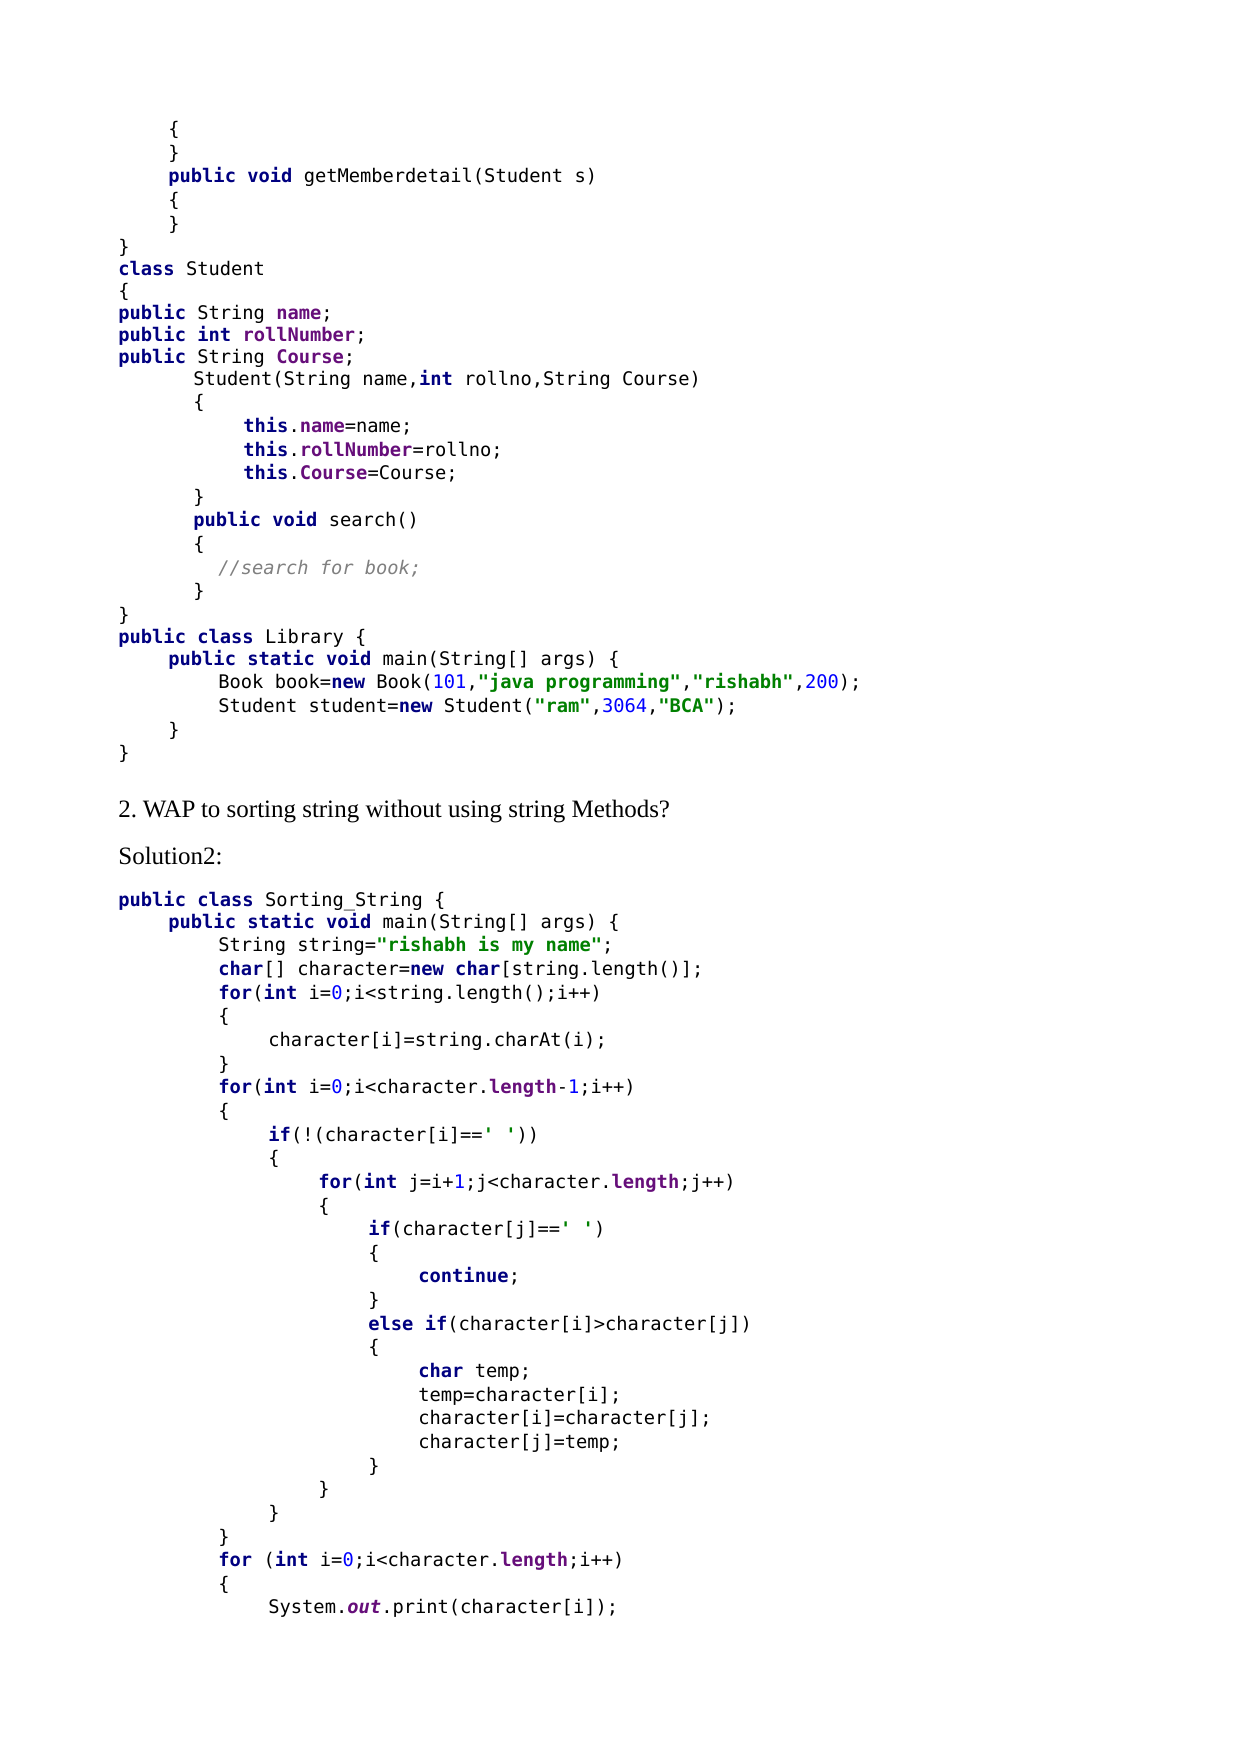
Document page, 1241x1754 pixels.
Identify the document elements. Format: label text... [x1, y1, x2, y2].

text Book book=new Book(101,"java programming","rishabh",200); [118, 671, 1122, 695]
text } [118, 1455, 1122, 1478]
text char[] character=new char[string.length()]; [118, 958, 1122, 982]
text } [118, 236, 1122, 258]
text { [118, 391, 1122, 415]
text else if(character[i]>character[j]) [118, 1313, 1122, 1336]
text public static void main(String[] args) { [118, 911, 1122, 934]
text { [118, 1336, 1122, 1360]
text Solution2: [118, 841, 1122, 870]
text { [118, 189, 1122, 213]
text } [118, 604, 1122, 626]
text character[i]=string.charAt(i); [118, 1029, 1122, 1053]
text public class Library { [118, 626, 1122, 648]
text { [118, 1147, 1122, 1171]
text { [118, 118, 1122, 142]
text public static void main(String[] args) { [118, 648, 1122, 671]
text public void getMemberdetail(Student s) [118, 165, 1122, 189]
text Student(String name,int rollno,String Course) [118, 368, 1122, 391]
text System.out.print(character[i]); [118, 1597, 1122, 1620]
text this.name=name; [118, 415, 1122, 438]
text temp=character[i]; [118, 1384, 1122, 1407]
text } [118, 1478, 1122, 1502]
text } [118, 742, 1122, 764]
text class Student [118, 258, 1122, 280]
text } [118, 213, 1122, 236]
text } [118, 1526, 1122, 1549]
text String string="rishabh is my name"; [118, 934, 1122, 958]
text } [118, 1502, 1122, 1526]
text 2. WAP to sorting string without using string Methods? [118, 794, 1122, 822]
text Student student=new Student("ram",3064,"BCA"); [118, 695, 1122, 719]
text } [118, 1053, 1122, 1076]
text character[j]=temp; [118, 1431, 1122, 1455]
text } [118, 580, 1122, 604]
text { [118, 1005, 1122, 1029]
text //search for book; [118, 557, 1122, 580]
text for(int i=0;i<string.length();i++) [118, 982, 1122, 1005]
text { [118, 533, 1122, 557]
text { [118, 280, 1122, 302]
text if(character[j]==' ') [118, 1218, 1122, 1242]
text character[i]=character[j]; [118, 1407, 1122, 1431]
text if(!(character[i]==' ')) [118, 1124, 1122, 1147]
text } [118, 486, 1122, 509]
text { [118, 1100, 1122, 1124]
text public void search() [118, 509, 1122, 533]
text char temp; [118, 1360, 1122, 1384]
text } [118, 719, 1122, 742]
text for(int i=0;i<character.length-1;i++) [118, 1076, 1122, 1100]
text public int rollNumber; [118, 324, 1122, 346]
text public String Course; [118, 346, 1122, 368]
text { [118, 1194, 1122, 1218]
text } [118, 1289, 1122, 1313]
text for (int i=0;i<character.length;i++) [118, 1549, 1122, 1573]
text this.rollNumber=rollno; [118, 438, 1122, 462]
text this.Course=Course; [118, 462, 1122, 486]
text { [118, 1573, 1122, 1597]
text public class Sorting_String { [118, 889, 1122, 911]
text public String name; [118, 302, 1122, 324]
text { [118, 1242, 1122, 1266]
text } [118, 142, 1122, 165]
text continue; [118, 1266, 1122, 1289]
text for(int j=i+1;j<character.length;j++) [118, 1171, 1122, 1194]
